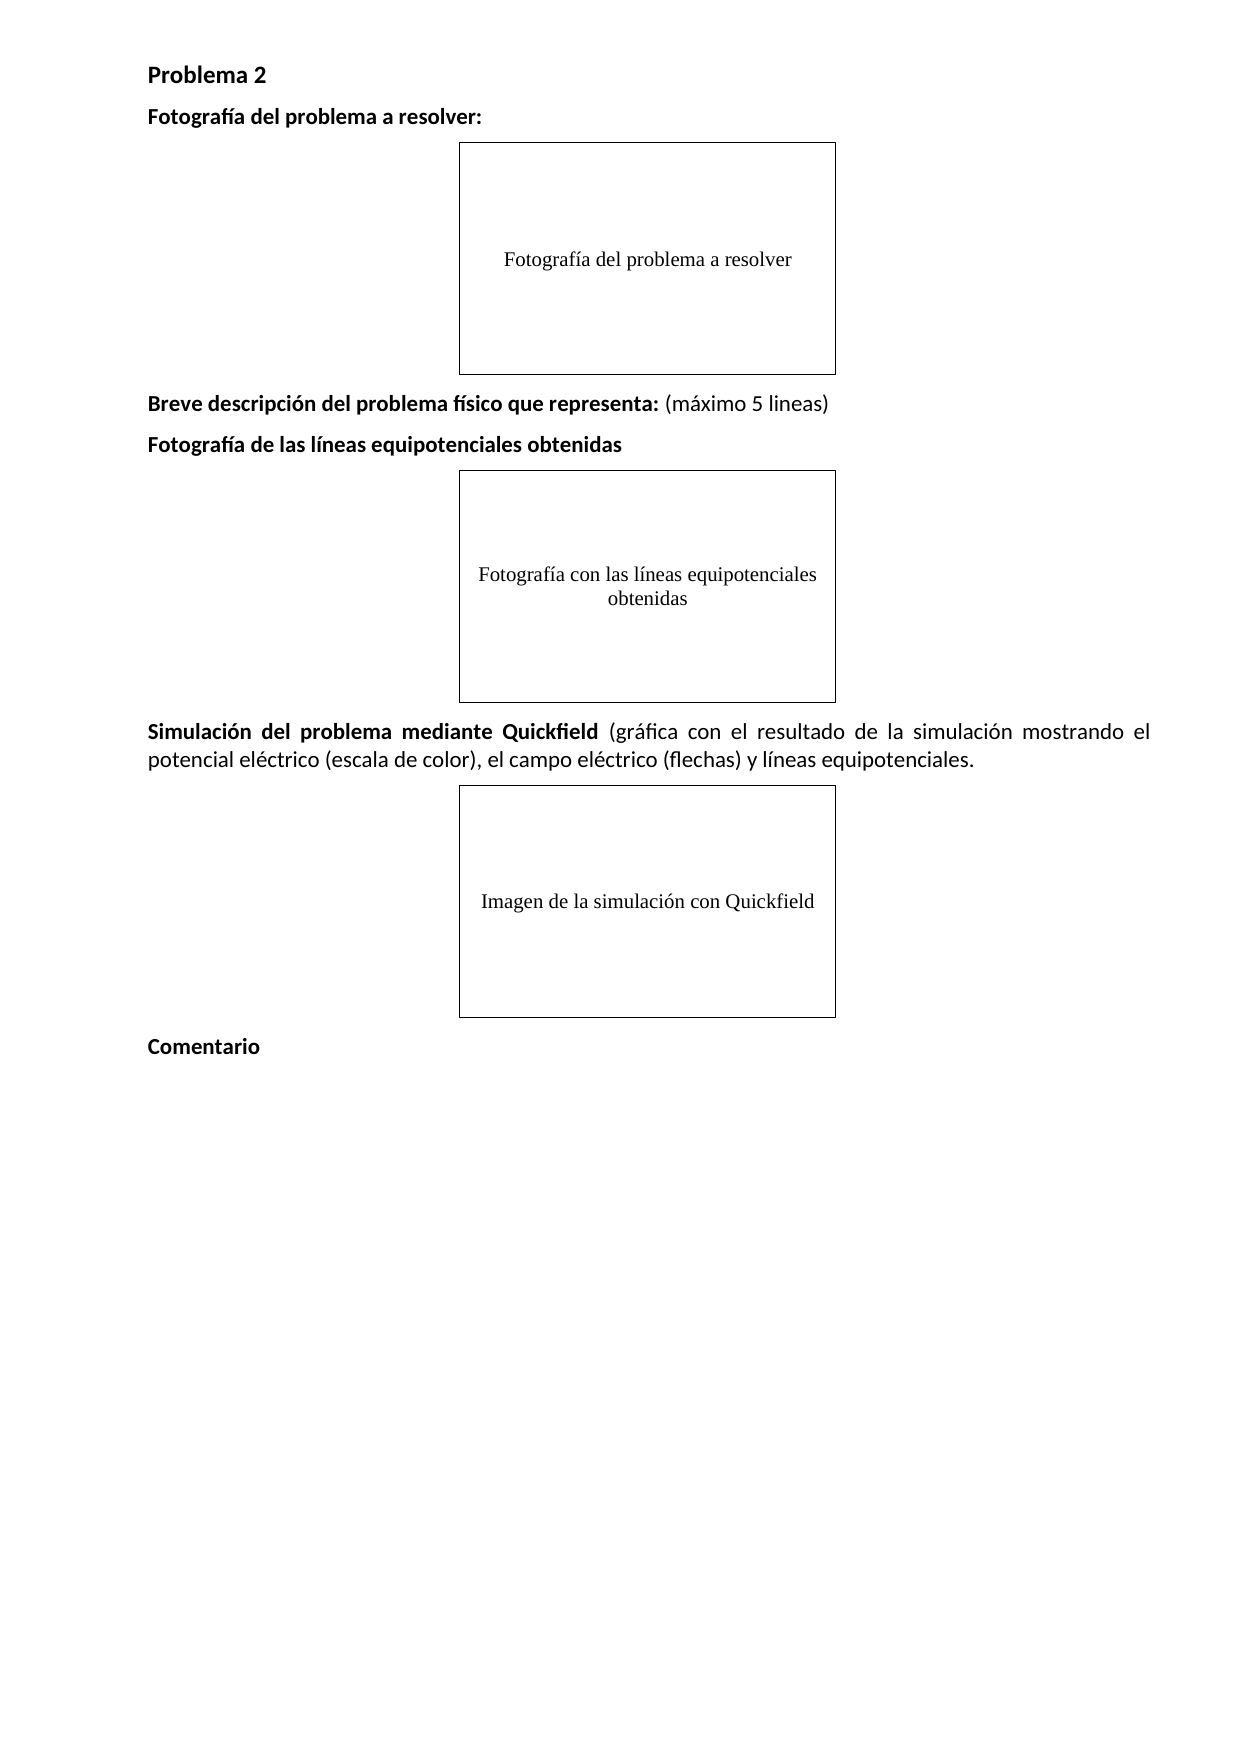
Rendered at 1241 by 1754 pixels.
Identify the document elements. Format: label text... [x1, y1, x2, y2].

text Fotografía del problema a resolver [474, 247, 821, 271]
text Fotografía del problema a resolver: [148, 102, 1152, 130]
text Fotografía con las líneas equipotenciales obtenidas [474, 562, 821, 610]
text Imagen de la simulación con Quickfield [474, 889, 821, 913]
text Breve descripción del problema físico que representa: (máximo 5 lineas) [148, 389, 1152, 417]
text Problema 2 [148, 59, 1152, 89]
text Simulación del problema mediante Quickfield (gráfica con el resultado de la simulación mostrando el potencial eléctrico (escala de color), el campo eléctrico (flechas) y líneas equipotenciales. [148, 717, 1152, 773]
text Fotografía de las líneas equipotenciales obtenidas [148, 430, 1152, 458]
text Comentario [148, 1032, 1152, 1060]
